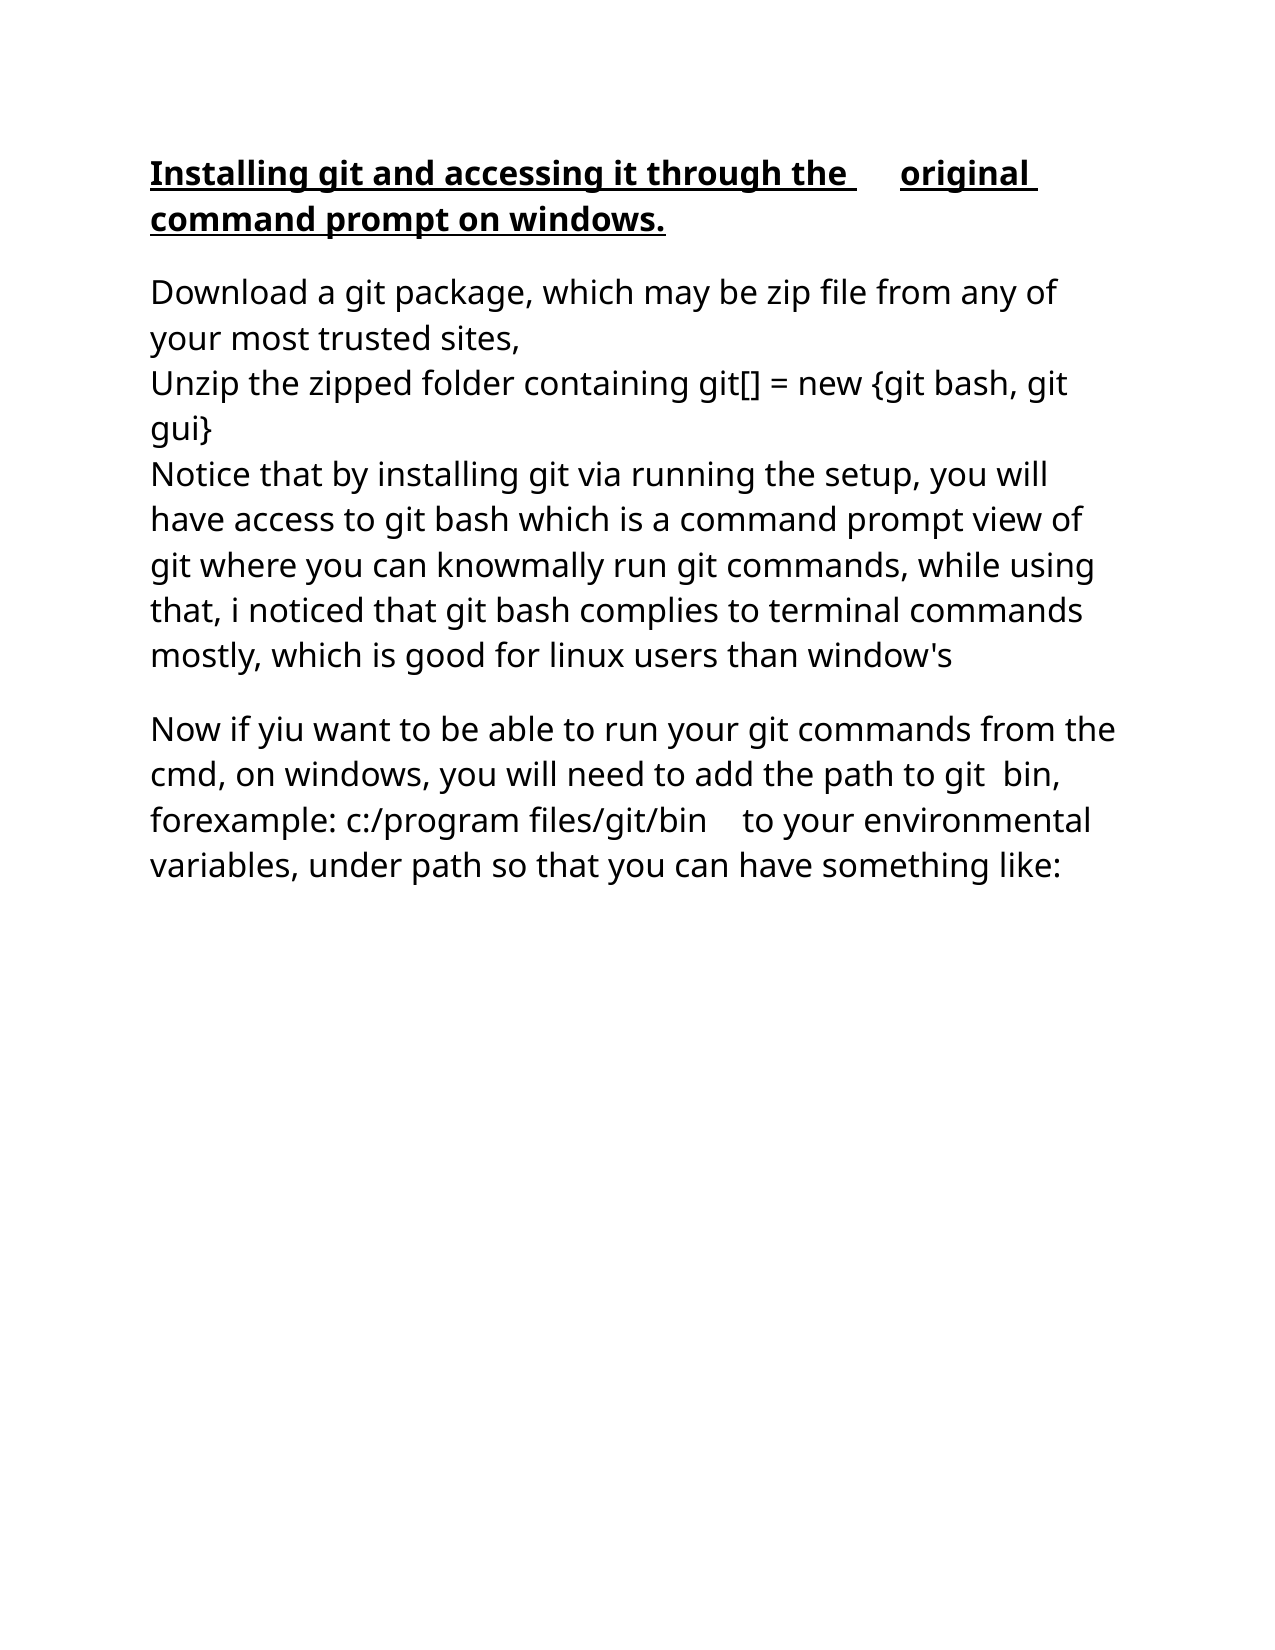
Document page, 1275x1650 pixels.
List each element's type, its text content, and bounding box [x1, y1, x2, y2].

text Notice that by installing git via running the setup, you will have access to git bash which is a command prompt view of git where you can knowmally run git commands, while using that, i noticed that git bash complies to terminal commands mostly, which is good for linux users than window's [150, 451, 1125, 678]
text Download a git package, which may be zip file from any of your most trusted sites, [150, 269, 1125, 360]
text Unzip the zipped folder containing git[] = new {git bash, git gui} [150, 360, 1125, 451]
text Now if yiu want to be able to run your git commands from the cmd, on windows, you will need to add the path to git bin, forexample: c:/program files/git/bin to your environmental variables, under path so that you can have something like: [150, 706, 1125, 887]
text Installing git and accessing it through the original command prompt on windows. [150, 150, 1125, 241]
